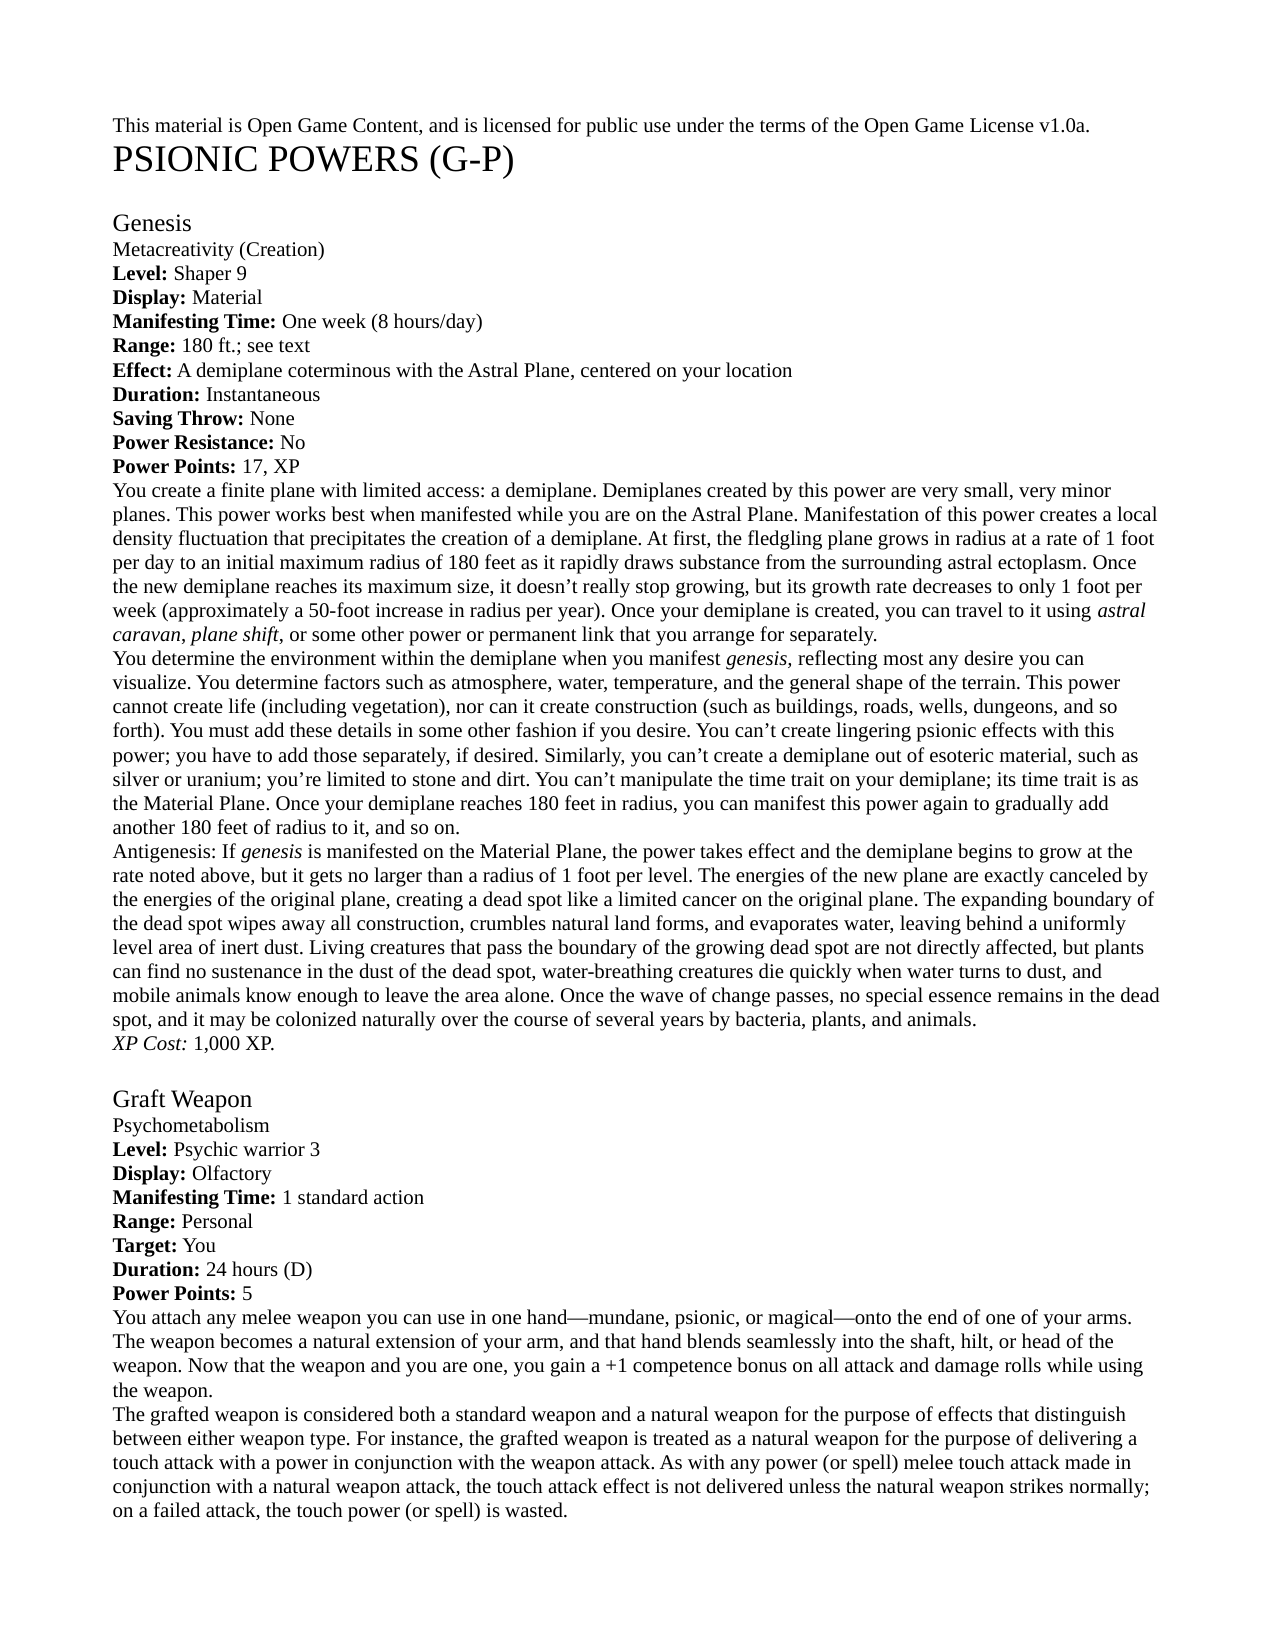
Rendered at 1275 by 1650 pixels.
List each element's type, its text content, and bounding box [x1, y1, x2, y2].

text Target: You [112, 1233, 1162, 1257]
text Manifesting Time: One week (8 hours/day) [112, 309, 1162, 333]
text Antigenesis: If genesis is manifested on the Material Plane, the power takes effect and the demiplane begins to grow at the rate noted above, but it gets no larger than a radius of 1 foot per level. The energies of the new plane are exactly canceled by the energies of the original plane, creating a dead spot like a limited cancer on the original plane. The expanding boundary of the dead spot wipes away all construction, crumbles natural land forms, and evaporates water, leaving behind a uniformly level area of inert dust. Living creatures that pass the boundary of the growing dead spot are not directly affected, but plants can find no sustenance in the dust of the dead spot, water-breathing creatures die quickly when water turns to dust, and mobile animals know enough to leave the area alone. Once the wave of change passes, no special essence remains in the dead spot, and it may be colonized naturally over the course of several years by bacteria, plants, and animals. [112, 839, 1162, 1031]
subtitle Graft Weapon [112, 1084, 1162, 1113]
text Duration: Instantaneous [112, 382, 1162, 406]
text Psychometabolism [112, 1113, 1162, 1137]
text Display: Olfactory [112, 1161, 1162, 1185]
text Range: Personal [112, 1209, 1162, 1233]
subtitle Genesis [112, 208, 1162, 237]
text Effect: A demiplane coterminous with the Astral Plane, centered on your location [112, 357, 1162, 382]
text XP Cost: 1,000 XP. [112, 1031, 1162, 1055]
text Level: Shaper 9 [112, 261, 1162, 285]
text Level: Psychic warrior 3 [112, 1137, 1162, 1161]
text The grafted weapon is considered both a standard weapon and a natural weapon for the purpose of effects that distinguish between either weapon type. For instance, the grafted weapon is treated as a natural weapon for the purpose of delivering a touch attack with a power in conjunction with the weapon attack. As with any power (or spell) melee touch attack made in conjunction with a natural weapon attack, the touch attack effect is not delivered unless the natural weapon strikes normally; on a failed attack, the touch power (or spell) is wasted. [112, 1402, 1162, 1522]
text Power Resistance: No [112, 430, 1162, 454]
text Range: 180 ft.; see text [112, 333, 1162, 357]
text This material is Open Game Content, and is licensed for public use under the terms of the Open Game License v1.0a. [112, 112, 1162, 137]
text You determine the environment within the demiplane when you manifest genesis, reflecting most any desire you can visualize. You determine factors such as atmosphere, water, temperature, and the general shape of the terrain. This power cannot create life (including vegetation), nor can it create construction (such as buildings, roads, wells, dungeons, and so forth). You must add these details in some other fashion if you desire. You can’t create lingering psionic effects with this power; you have to add those separately, if desired. Similarly, you can’t create a demiplane out of esoteric material, such as silver or uranium; you’re limited to stone and dirt. You can’t manipulate the time trait on your demiplane; its time trait is as the Material Plane. Once your demiplane reaches 180 feet in radius, you can manifest this power again to gradually add another 180 feet of radius to it, and so on. [112, 646, 1162, 839]
text Power Points: 5 [112, 1281, 1162, 1305]
text Display: Material [112, 285, 1162, 309]
text You create a finite plane with limited access: a demiplane. Demiplanes created by this power are very small, very minor planes. This power works best when manifested while you are on the Astral Plane. Manifestation of this power creates a local density fluctuation that precipitates the creation of a demiplane. At first, the fledgling plane grows in radius at a rate of 1 foot per day to an initial maximum radius of 180 feet as it rapidly draws substance from the surrounding astral ectoplasm. Once the new demiplane reaches its maximum size, it doesn’t really stop growing, but its growth rate decreases to only 1 foot per week (approximately a 50-foot increase in radius per year). Once your demiplane is created, you can travel to it using astral caravan, plane shift, or some other power or permanent link that you arrange for separately. [112, 478, 1162, 646]
text You attach any melee weapon you can use in one hand—mundane, psionic, or magical—onto the end of one of your arms. The weapon becomes a natural extension of your arm, and that hand blends seamlessly into the shaft, hilt, or head of the weapon. Now that the weapon and you are one, you gain a +1 competence bonus on all attack and damage rolls while using the weapon. [112, 1305, 1162, 1402]
text Duration: 24 hours (D) [112, 1257, 1162, 1281]
subtitle PSIONIC POWERS (G-P) [112, 137, 1162, 180]
text Manifesting Time: 1 standard action [112, 1185, 1162, 1209]
text Power Points: 17, XP [112, 454, 1162, 478]
text Saving Throw: None [112, 406, 1162, 430]
text Metacreativity (Creation) [112, 237, 1162, 261]
